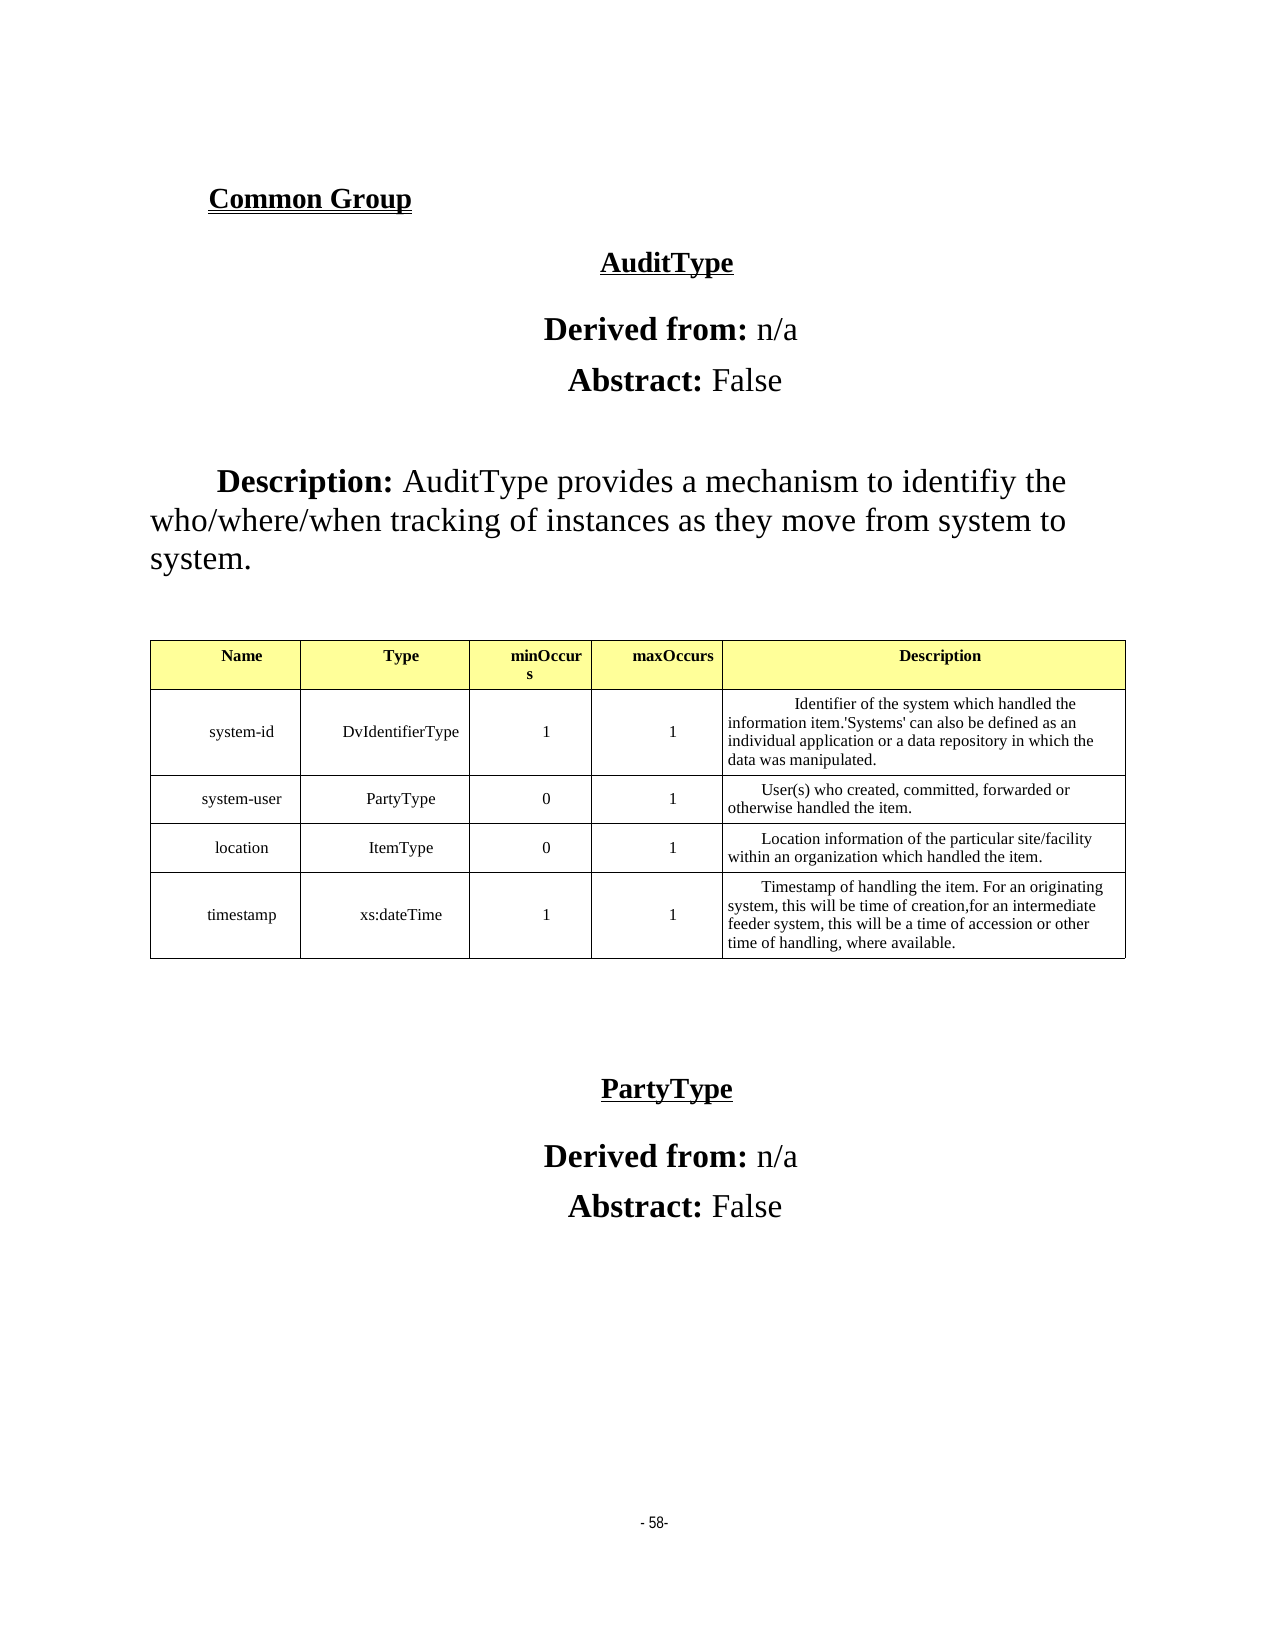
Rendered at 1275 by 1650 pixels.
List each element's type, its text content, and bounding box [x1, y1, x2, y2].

table_cell system-user [151, 776, 300, 823]
table_cell location [151, 824, 300, 872]
table_cell 1 [470, 690, 591, 775]
table_cell 1 [592, 824, 722, 872]
table_cell 1 [592, 873, 722, 958]
table_cell 1 [592, 776, 722, 823]
table_cell xs:dateTime [301, 873, 469, 958]
subtitle Common Group [150, 181, 1125, 215]
table_cell 0 [470, 824, 591, 872]
text Derived from: n/a [150, 309, 1125, 347]
table_cell timestamp [151, 873, 300, 958]
table_cell system-id [151, 690, 300, 775]
text PartyType [150, 1072, 1125, 1105]
table_cell DvIdentifierType [301, 690, 469, 775]
text AuditType [150, 245, 1125, 278]
table_cell Location information of the particular site/facility within an organization which handled the item. [723, 824, 1125, 872]
text Description: AuditType provides a mechanism to identifiy the who/where/when tracking of instances as they move from system to system. [150, 461, 1125, 577]
table_cell PartyType [301, 776, 469, 823]
table_cell 1 [470, 873, 591, 958]
table_header maxOccurs [592, 641, 722, 689]
table_header Name [151, 641, 300, 689]
table_cell ItemType [301, 824, 469, 872]
text Abstract: False [150, 1186, 1125, 1225]
text Derived from: n/a [150, 1136, 1125, 1174]
table_cell 1 [592, 690, 722, 775]
table_cell Timestamp of handling the item. For an originating system, this will be time of creation,for an intermediate feeder system, this will be a time of accession or other time of handling, where available. [723, 873, 1125, 958]
table_header Type [301, 641, 469, 689]
table_header minOccurs [470, 641, 591, 689]
table_header Description [723, 641, 1125, 689]
text Abstract: False [150, 359, 1125, 398]
table_cell 0 [470, 776, 591, 823]
table_cell User(s) who created, committed, forwarded or otherwise handled the item. [723, 776, 1125, 823]
table_cell Identifier of the system which handled the information item.'Systems' can also be defined as an individual application or a data repository in which the data was manipulated. [723, 690, 1125, 775]
